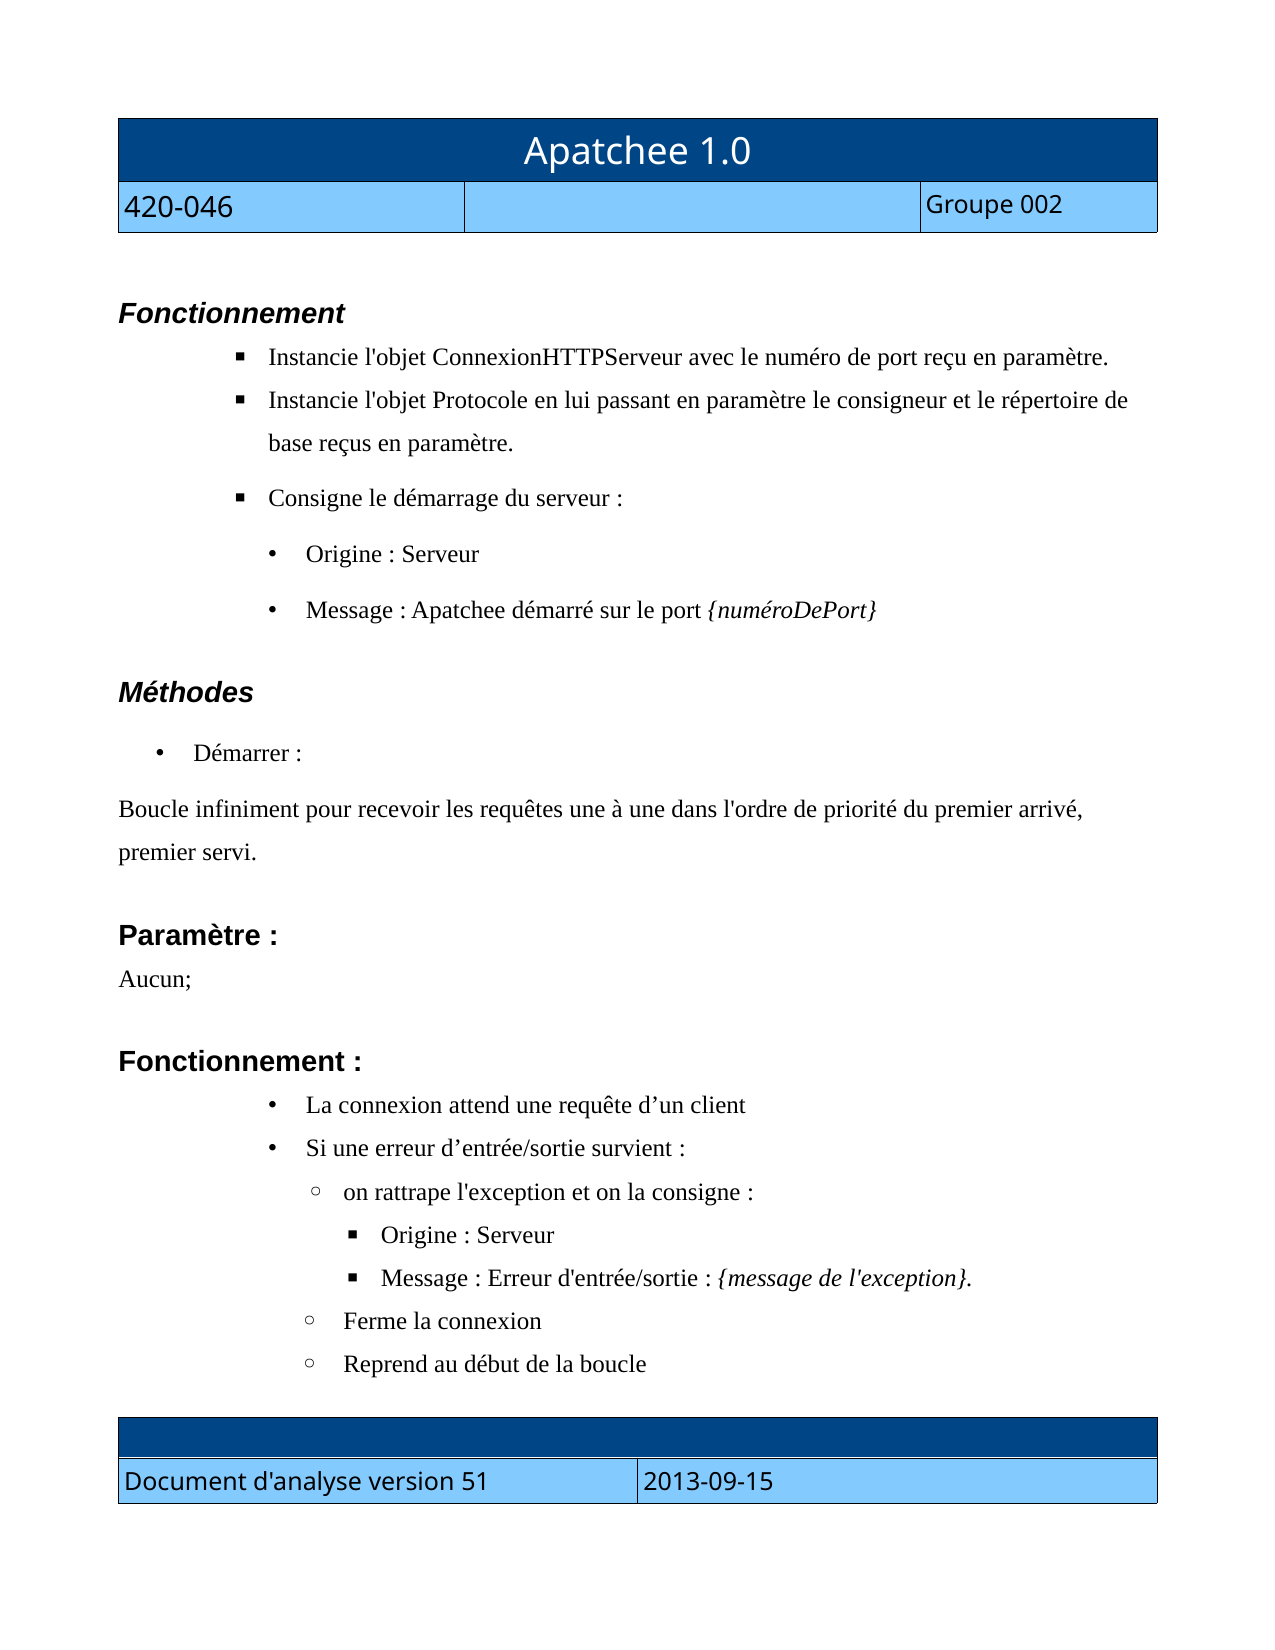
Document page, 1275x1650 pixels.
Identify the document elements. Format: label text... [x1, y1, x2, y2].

list Instancie l'objet ConnexionHTTPServeur avec le numéro de port reçu en paramètre. [231, 342, 1157, 370]
subtitle Méthodes [118, 675, 1157, 709]
subtitle Paramètre : [118, 918, 1157, 951]
subtitle Fonctionnement [118, 296, 1157, 329]
list Message : Apatchee démarré sur le port {numéroDePort} [268, 595, 1157, 623]
list Instancie l'objet Protocole en lui passant en paramètre le consigneur et le répertoire de base reçus en paramètre. [231, 385, 1157, 457]
list Origine : Serveur [343, 1220, 1157, 1248]
list Origine : Serveur [268, 539, 1157, 568]
list Message : Erreur d'entrée/sortie : {message de l'exception}. [343, 1263, 1157, 1292]
text Aucun; [118, 964, 1157, 992]
text Boucle infiniment pour recevoir les requêtes une à une dans l'ordre de priorité du premier arrivé, premier servi. [118, 794, 1157, 866]
list Démarrer : [156, 738, 1157, 767]
list La connexion attend une requête d’un client [268, 1090, 1157, 1119]
list Ferme la connexion [299, 1306, 1157, 1335]
list Reprend au début de la boucle [299, 1349, 1157, 1378]
subtitle Fonctionnement : [118, 1044, 1157, 1078]
list Consigne le démarrage du serveur : [231, 483, 1157, 512]
list on rattrape l'exception et on la consigne : [306, 1177, 1157, 1205]
list Si une erreur d’entrée/sortie survient : [268, 1133, 1157, 1162]
